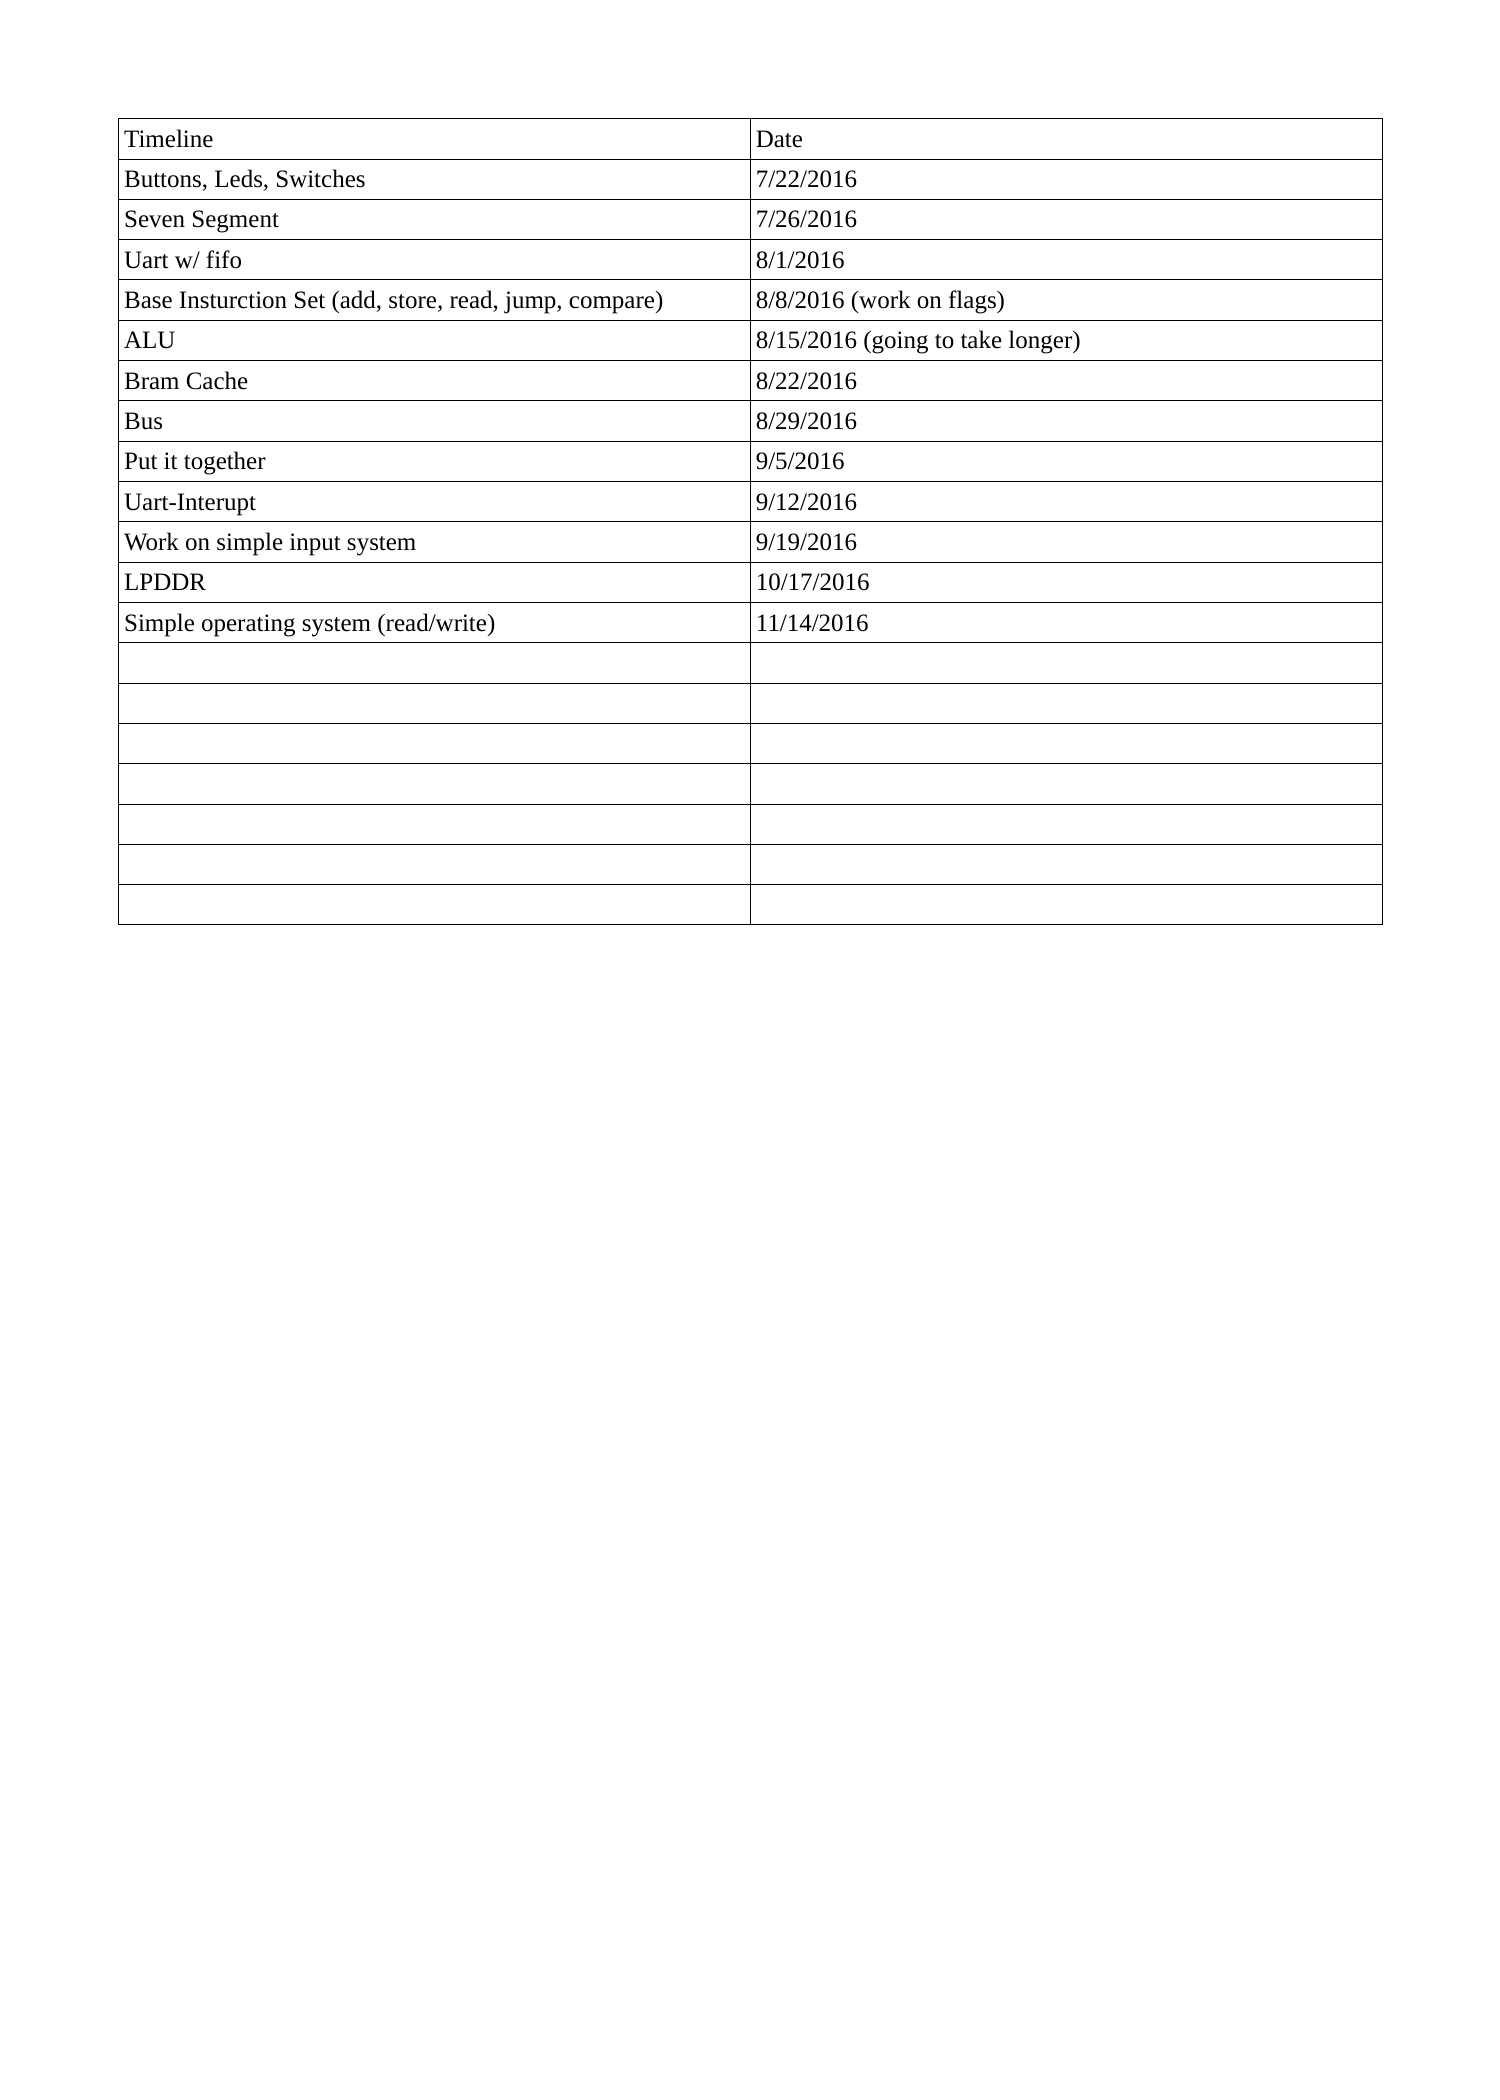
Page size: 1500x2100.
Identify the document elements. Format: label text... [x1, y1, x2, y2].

table_cell 8/29/2016 [751, 401, 1382, 441]
table_cell 11/14/2016 [751, 603, 1382, 642]
table_cell 8/1/2016 [751, 240, 1382, 279]
table_header Date [751, 119, 1382, 158]
table_cell 8/15/2016 (going to take longer) [751, 321, 1382, 360]
table_cell Work on simple input system [119, 522, 750, 562]
table_cell [751, 845, 1382, 884]
table_cell LPDDR [119, 563, 750, 602]
table_cell ALU [119, 321, 750, 360]
table_cell 9/12/2016 [751, 482, 1382, 521]
table_cell Simple operating system (read/write) [119, 603, 750, 642]
table_cell 9/19/2016 [751, 522, 1382, 562]
table_cell [751, 805, 1382, 844]
table_cell 8/8/2016 (work on flags) [751, 280, 1382, 320]
table_cell Uart-Interupt [119, 482, 750, 521]
table_cell 9/5/2016 [751, 442, 1382, 481]
table_cell [751, 764, 1382, 803]
table_cell 7/26/2016 [751, 200, 1382, 239]
table_cell [119, 805, 750, 844]
table_header Timeline [119, 119, 750, 158]
table_cell Base Insturction Set (add, store, read, jump, compare) [119, 280, 750, 320]
table_cell [119, 845, 750, 884]
table_cell [119, 643, 750, 682]
table_cell Bram Cache [119, 361, 750, 400]
table_cell [751, 885, 1382, 924]
table_cell 10/17/2016 [751, 563, 1382, 602]
table_cell [119, 724, 750, 763]
table_cell [751, 724, 1382, 763]
table_cell [119, 764, 750, 803]
table_cell Seven Segment [119, 200, 750, 239]
table_cell 7/22/2016 [751, 160, 1382, 199]
table_cell Uart w/ fifo [119, 240, 750, 279]
table_cell Buttons, Leds, Switches [119, 160, 750, 199]
table_cell [119, 684, 750, 723]
table_cell 8/22/2016 [751, 361, 1382, 400]
table_cell Bus [119, 401, 750, 441]
table_cell [751, 643, 1382, 682]
table_cell Put it together [119, 442, 750, 481]
table_cell [751, 684, 1382, 723]
table_cell [119, 885, 750, 924]
